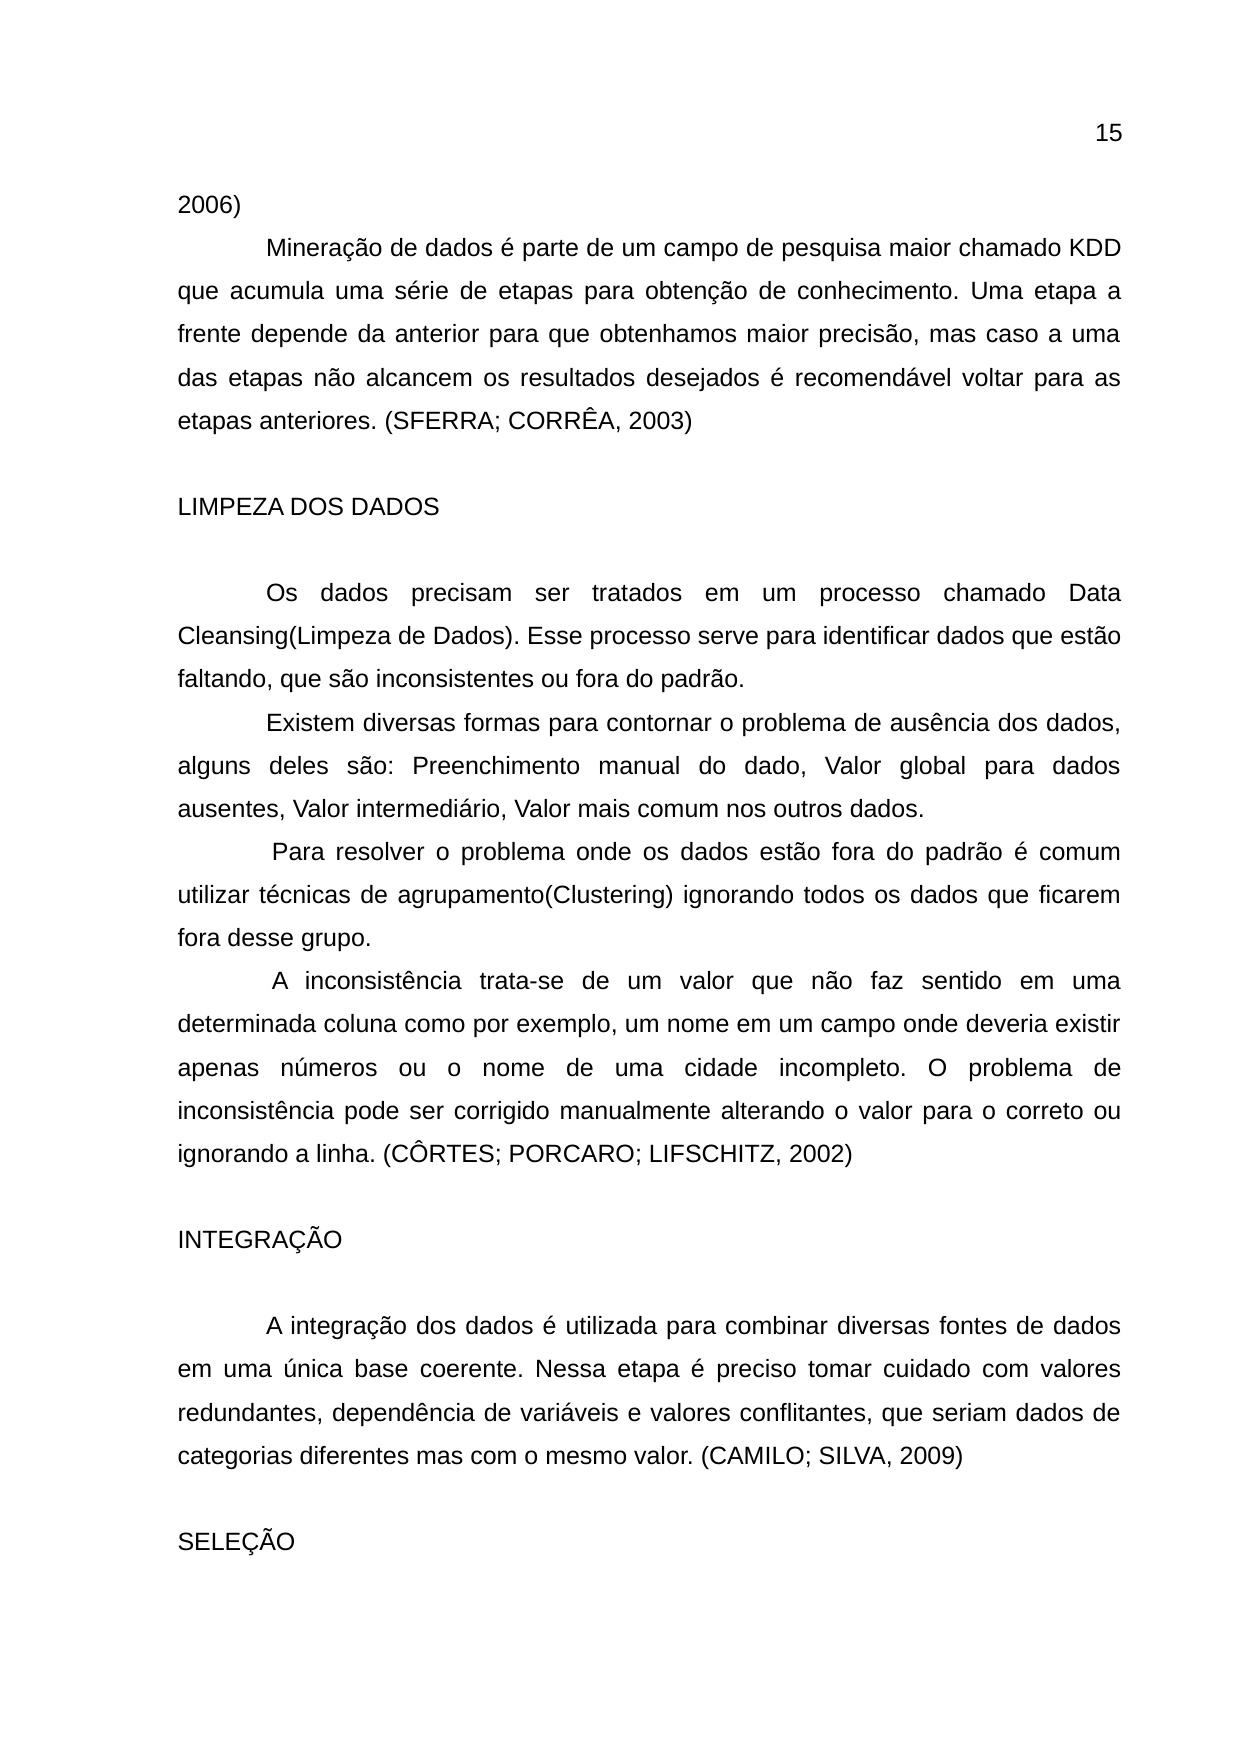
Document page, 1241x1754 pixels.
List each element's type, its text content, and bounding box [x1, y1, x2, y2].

text LIMPEZA DOS DADOS [177, 492, 1122, 521]
text Mineração de dados é parte de um campo de pesquisa maior chamado KDD que acumula uma série de etapas para obtenção de conhecimento. Uma etapa a frente depende da anterior para que obtenhamos maior precisão, mas caso a uma das etapas não alcancem os resultados desejados é recomendável voltar para as etapas anteriores. (SFERRA; CORRÊA, 2003) [177, 233, 1122, 434]
text Existem diversas formas para contornar o problema de ausência dos dados, alguns deles são: Preenchimento manual do dado, Valor global para dados ausentes, Valor intermediário, Valor mais comum nos outros dados. [177, 707, 1122, 822]
text SELEÇÃO [177, 1527, 1122, 1556]
text INTEGRAÇÃO [177, 1225, 1122, 1254]
text Os dados precisam ser tratados em um processo chamado Data Cleansing(Limpeza de Dados). Esse processo serve para identificar dados que estão faltando, que são inconsistentes ou fora do padrão. [177, 578, 1122, 693]
text 2006) [177, 190, 1122, 219]
text Para resolver o problema onde os dados estão fora do padrão é comum utilizar técnicas de agrupamento(Clustering) ignorando todos os dados que ficarem fora desse grupo. [177, 837, 1122, 952]
text A inconsistência trata-se de um valor que não faz sentido em uma determinada coluna como por exemplo, um nome em um campo onde deveria existir apenas números ou o nome de uma cidade incompleto. O problema de inconsistência pode ser corrigido manualmente alterando o valor para o correto ou ignorando a linha. (CÔRTES; PORCARO; LIFSCHITZ, 2002) [177, 966, 1122, 1167]
text A integração dos dados é utilizada para combinar diversas fontes de dados em uma única base coerente. Nessa etapa é preciso tomar cuidado com valores redundantes, dependência de variáveis e valores conflitantes, que seriam dados de categorias diferentes mas com o mesmo valor. (CAMILO; SILVA, 2009) [177, 1311, 1122, 1469]
